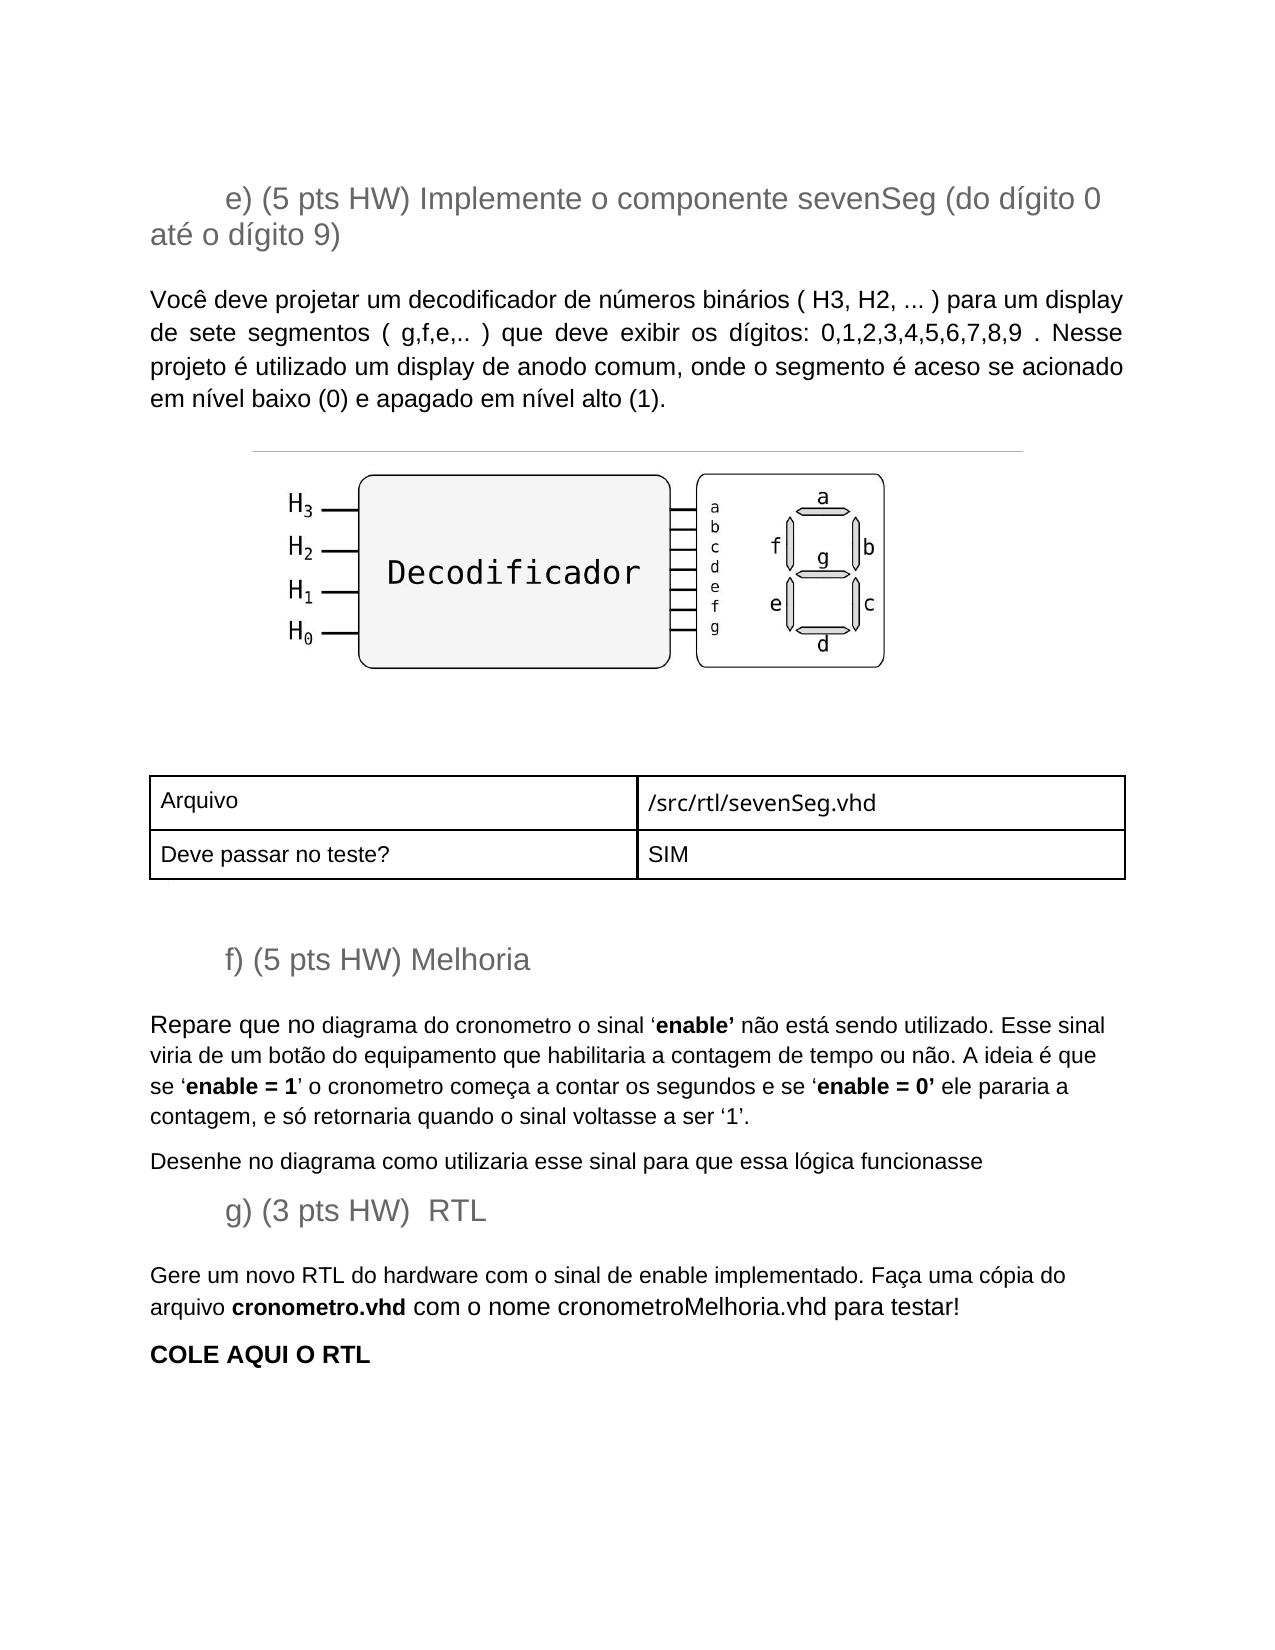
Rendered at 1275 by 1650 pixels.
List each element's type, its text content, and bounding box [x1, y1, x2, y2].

table_header Arquivo [151, 777, 636, 829]
table_cell Deve passar no teste? [151, 831, 636, 878]
text Repare que no diagrama do cronometro o sinal ‘enable’ não está sendo utilizado. Esse sinal viria de um botão do equipamento que habilitaria a contagem de tempo ou não. A ideia é que se ‘enable = 1’ o cronometro começa a contar os segundos e se ‘enable = 0’ ele pararia a contagem, e só retornaria quando o sinal voltasse a ser ‘1’. [150, 1010, 1125, 1129]
picture [251, 450, 1024, 734]
table_cell SIM [639, 831, 1124, 878]
text Desenhe no diagrama como utilizaria esse sinal para que essa lógica funcionasse [150, 1148, 1125, 1174]
text COLE AQUI O RTL [150, 1340, 1125, 1369]
text Gere um novo RTL do hardware com o sinal de enable implementado. Faça uma cópia do arquivo cronometro.vhd com o nome cronometroMelhoria.vhd para testar! [150, 1262, 1125, 1321]
subtitle e) (5 pts HW) Implemente o componente sevenSeg (do dígito 0 até o dígito 9) [150, 180, 1125, 252]
table_header /src/rtl/sevenSeg.vhd [639, 777, 1124, 829]
subtitle g) (3 pts HW) RTL [150, 1192, 1125, 1228]
text Você deve projetar um decodificador de números binários ( H3, H2, ... ) para um display de sete segmentos ( g,f,e,.. ) que deve exibir os dígitos: 0,1,2,3,4,5,6,7,8,9 . Nesse projeto é utilizado um display de anodo comum, onde o segmento é aceso se acionado em nível baixo (0) e apagado em nível alto (1). [150, 285, 1125, 413]
subtitle f) (5 pts HW) Melhoria [150, 941, 1125, 977]
